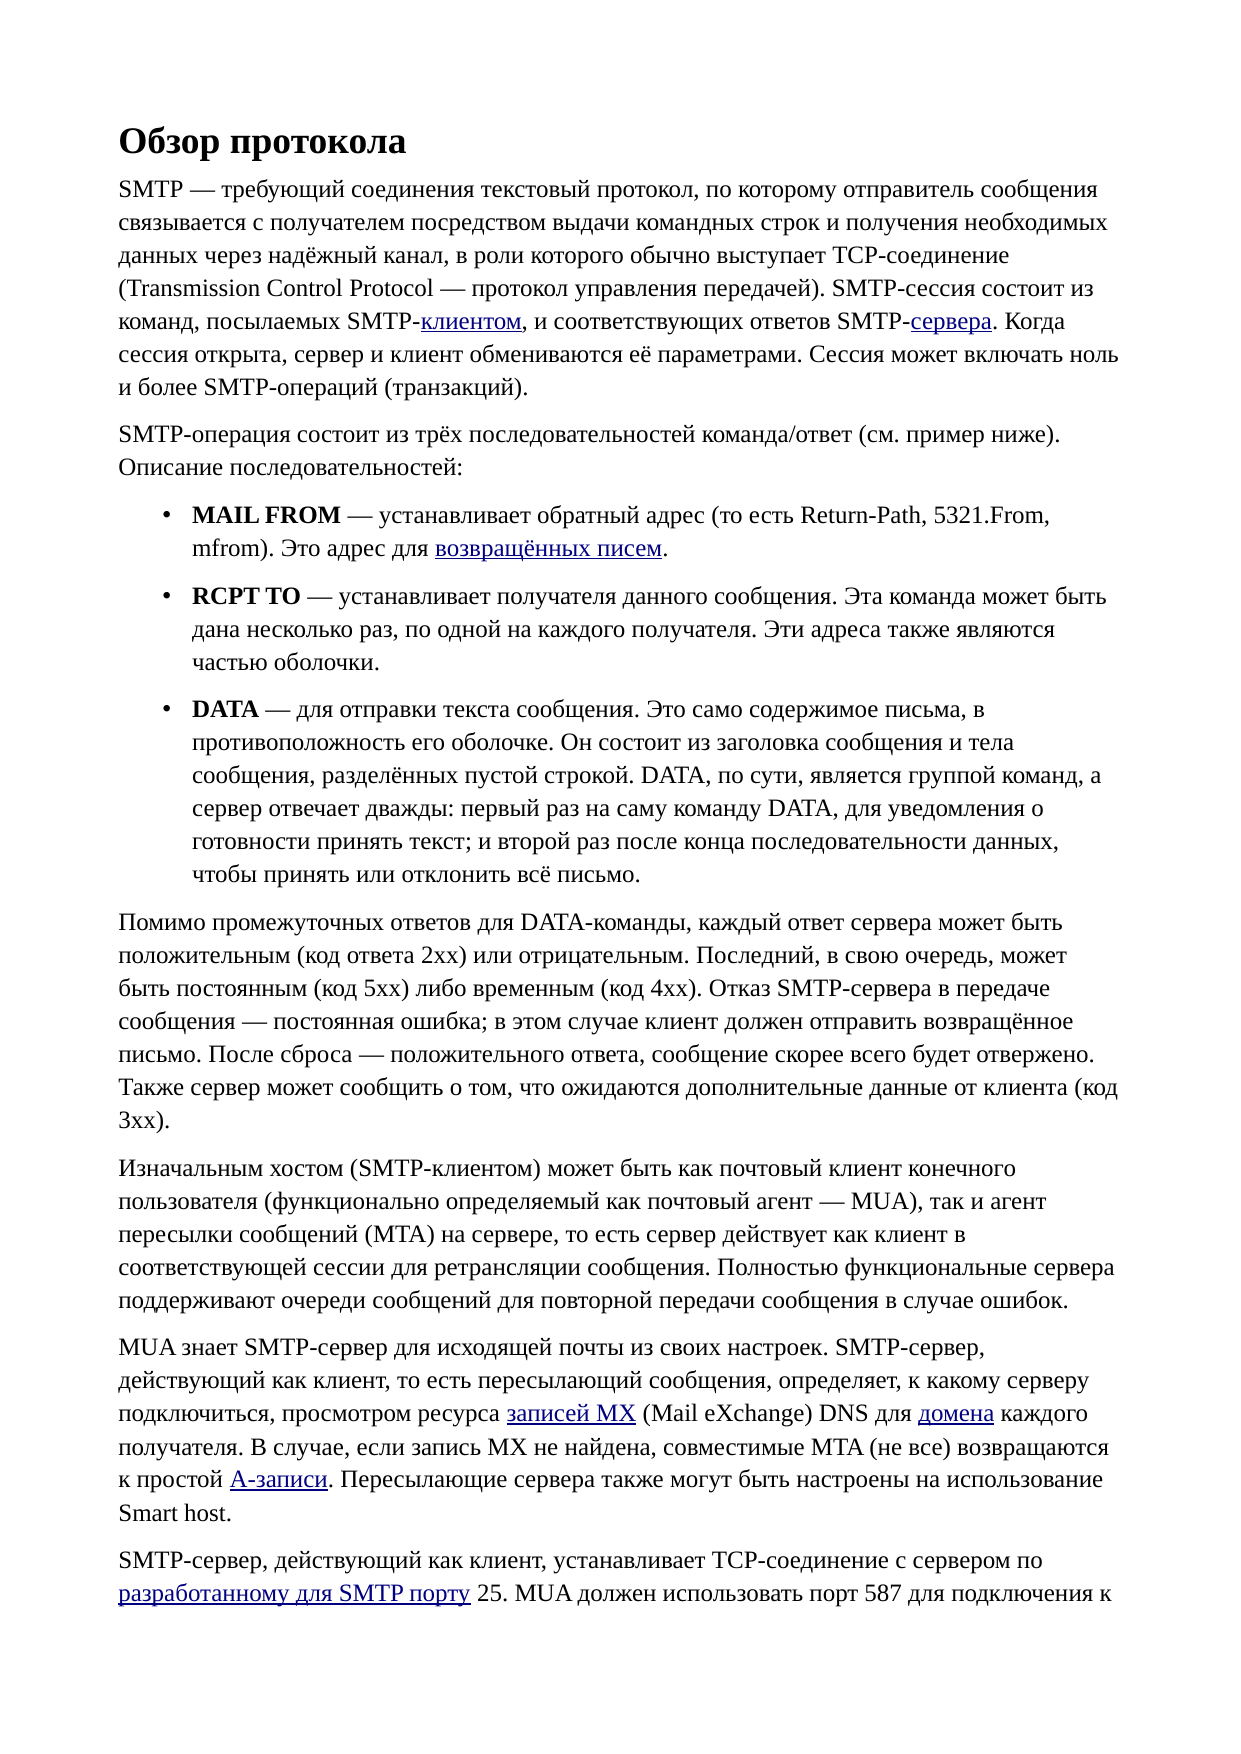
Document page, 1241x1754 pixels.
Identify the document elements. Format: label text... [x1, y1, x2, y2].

subtitle Обзор протокола [118, 118, 1122, 161]
text SMTP-операция состоит из трёх последовательностей команда/ответ (см. пример ниже). Описание последовательностей: [118, 419, 1122, 481]
list RCPT TO — устанавливает получателя данного сообщения. Эта команда может быть дана несколько раз, по одной на каждого получателя. Эти адреса также являются частью оболочки. [162, 581, 1122, 676]
text MUA знает SMTP-сервер для исходящей почты из своих настроек. SMTP-сервер, действующий как клиент, то есть пересылающий сообщения, определяет, к какому серверу подключиться, просмотром ресурса записей MX (Mail eXchange) DNS для домена каждого получателя. В случае, если запись MX не найдена, совместимые MTA (не все) возвращаются к простой А-записи. Пересылающие сервера также могут быть настроены на использование Smart host. [118, 1332, 1122, 1526]
text SMTP-сервер, действующий как клиент, устанавливает TCP-соединение с сервером по разработанному для SMTP порту 25. MUA должен использовать порт 587 для подключения к [118, 1545, 1122, 1607]
text Помимо промежуточных ответов для DATA-команды, каждый ответ сервера может быть положительным (код ответа 2хх) или отрицательным. Последний, в свою очередь, может быть постоянным (код 5хх) либо временным (код 4хх). Отказ SMTP-сервера в передаче сообщения — постоянная ошибка; в этом случае клиент должен отправить возвращённое письмо. После сброса — положительного ответа, сообщение скорее всего будет отвержено. Также сервер может сообщить о том, что ожидаются дополнительные данные от клиента (код 3xx). [118, 907, 1122, 1134]
text Изначальным хостом (SMTP-клиентом) может быть как почтовый клиент конечного пользователя (функционально определяемый как почтовый агент — MUA), так и агент пересылки сообщений (MTA) на сервере, то есть сервер действует как клиент в соответствующей сессии для ретрансляции сообщения. Полностью функциональные сервера поддерживают очереди сообщений для повторной передачи сообщения в случае ошибок. [118, 1153, 1122, 1314]
text SMTP — требующий соединения текстовый протокол, по которому отправитель сообщения связывается с получателем посредством выдачи командных строк и получения необходимых данных через надёжный канал, в роли которого обычно выступает TCP-соединение (Transmission Control Protocol — протокол управления передачей). SMTP-сессия состоит из команд, посылаемых SMTP-клиентом, и соответствующих ответов SMTP-сервера. Когда сессия открыта, сервер и клиент обмениваются её параметрами. Сессия может включать ноль и более SMTP-операций (транзакций). [118, 174, 1122, 401]
list DATA — для отправки текста сообщения. Это само содержимое письма, в противоположность его оболочке. Он состоит из заголовка сообщения и тела сообщения, разделённых пустой строкой. DATA, по сути, является группой команд, а сервер отвечает дважды: первый раз на саму команду DATA, для уведомления о готовности принять текст; и второй раз после конца последовательности данных, чтобы принять или отклонить всё письмо. [162, 694, 1122, 888]
list MAIL FROM — устанавливает обратный адрес (то есть Return-Path, 5321.From, mfrom). Это адрес для возвращённых писем. [162, 500, 1122, 562]
